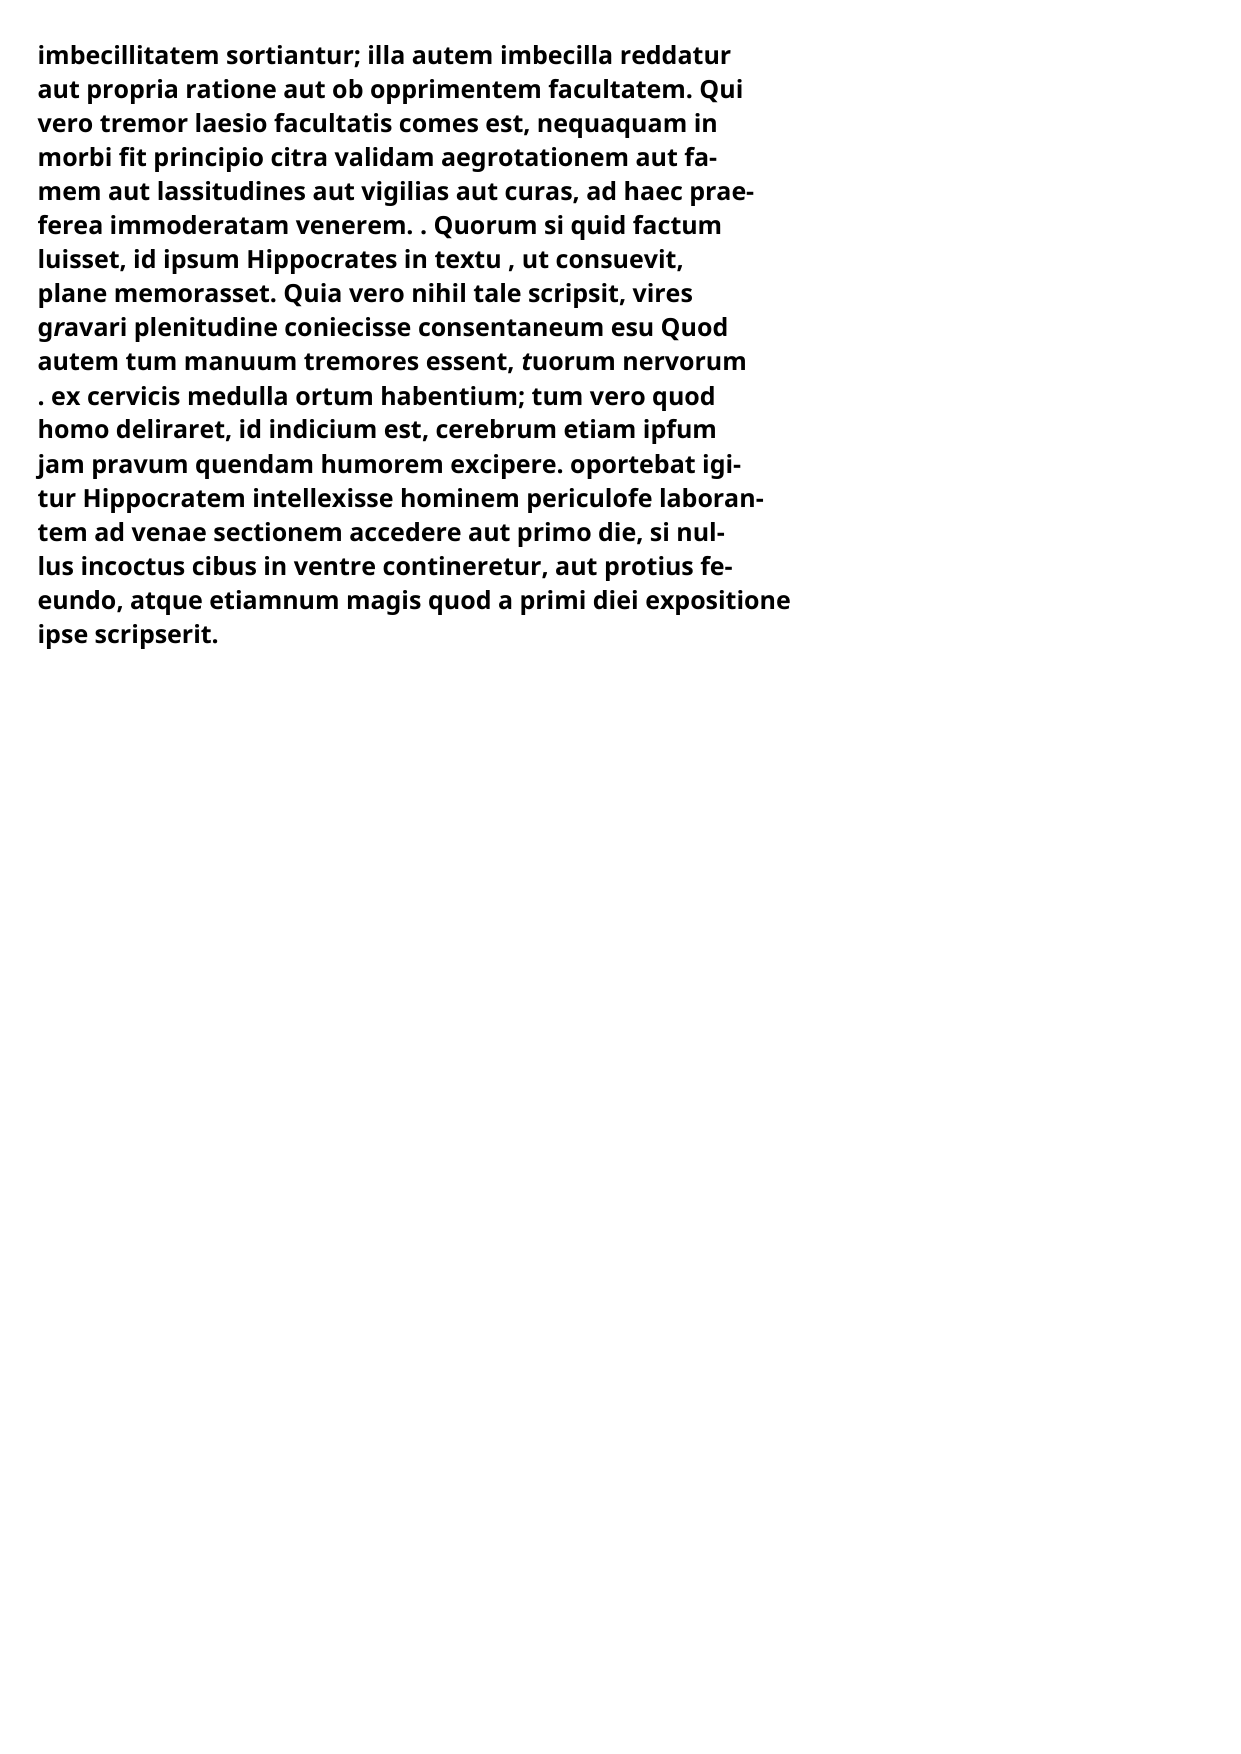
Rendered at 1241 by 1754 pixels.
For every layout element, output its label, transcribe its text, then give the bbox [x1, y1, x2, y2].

text imbecillitatem sortiantur; illa autem imbecilla reddatur aut propria ratione aut ob opprimentem facultatem. Qui vero tremor laesio facultatis comes est, nequaquam in morbi fit principio citra validam aegrotationem aut fa- mem aut lassitudines aut vigilias aut curas, ad haec prae- ferea immoderatam venerem. . Quorum si quid factum luisset, id ipsum Hippocrates in textu , ut consuevit, plane memorasset. Quia vero nihil tale scripsit, vires gravari plenitudine coniecisse consentaneum esu Quod autem tum manuum tremores essent, tuorum nervorum . ex cervicis medulla ortum habentium; tum vero quod homo deliraret, id indicium est, cerebrum etiam ipfum jam pravum quendam humorem excipere. oportebat igi- tur Hippocratem intellexisse hominem periculofe laboran- tem ad venae sectionem accedere aut primo die, si nul- lus incoctus cibus in ventre contineretur, aut protius fe- eundo, atque etiamnum magis quod a primi diei expositione ipse scripserit. [37, 37, 1203, 651]
